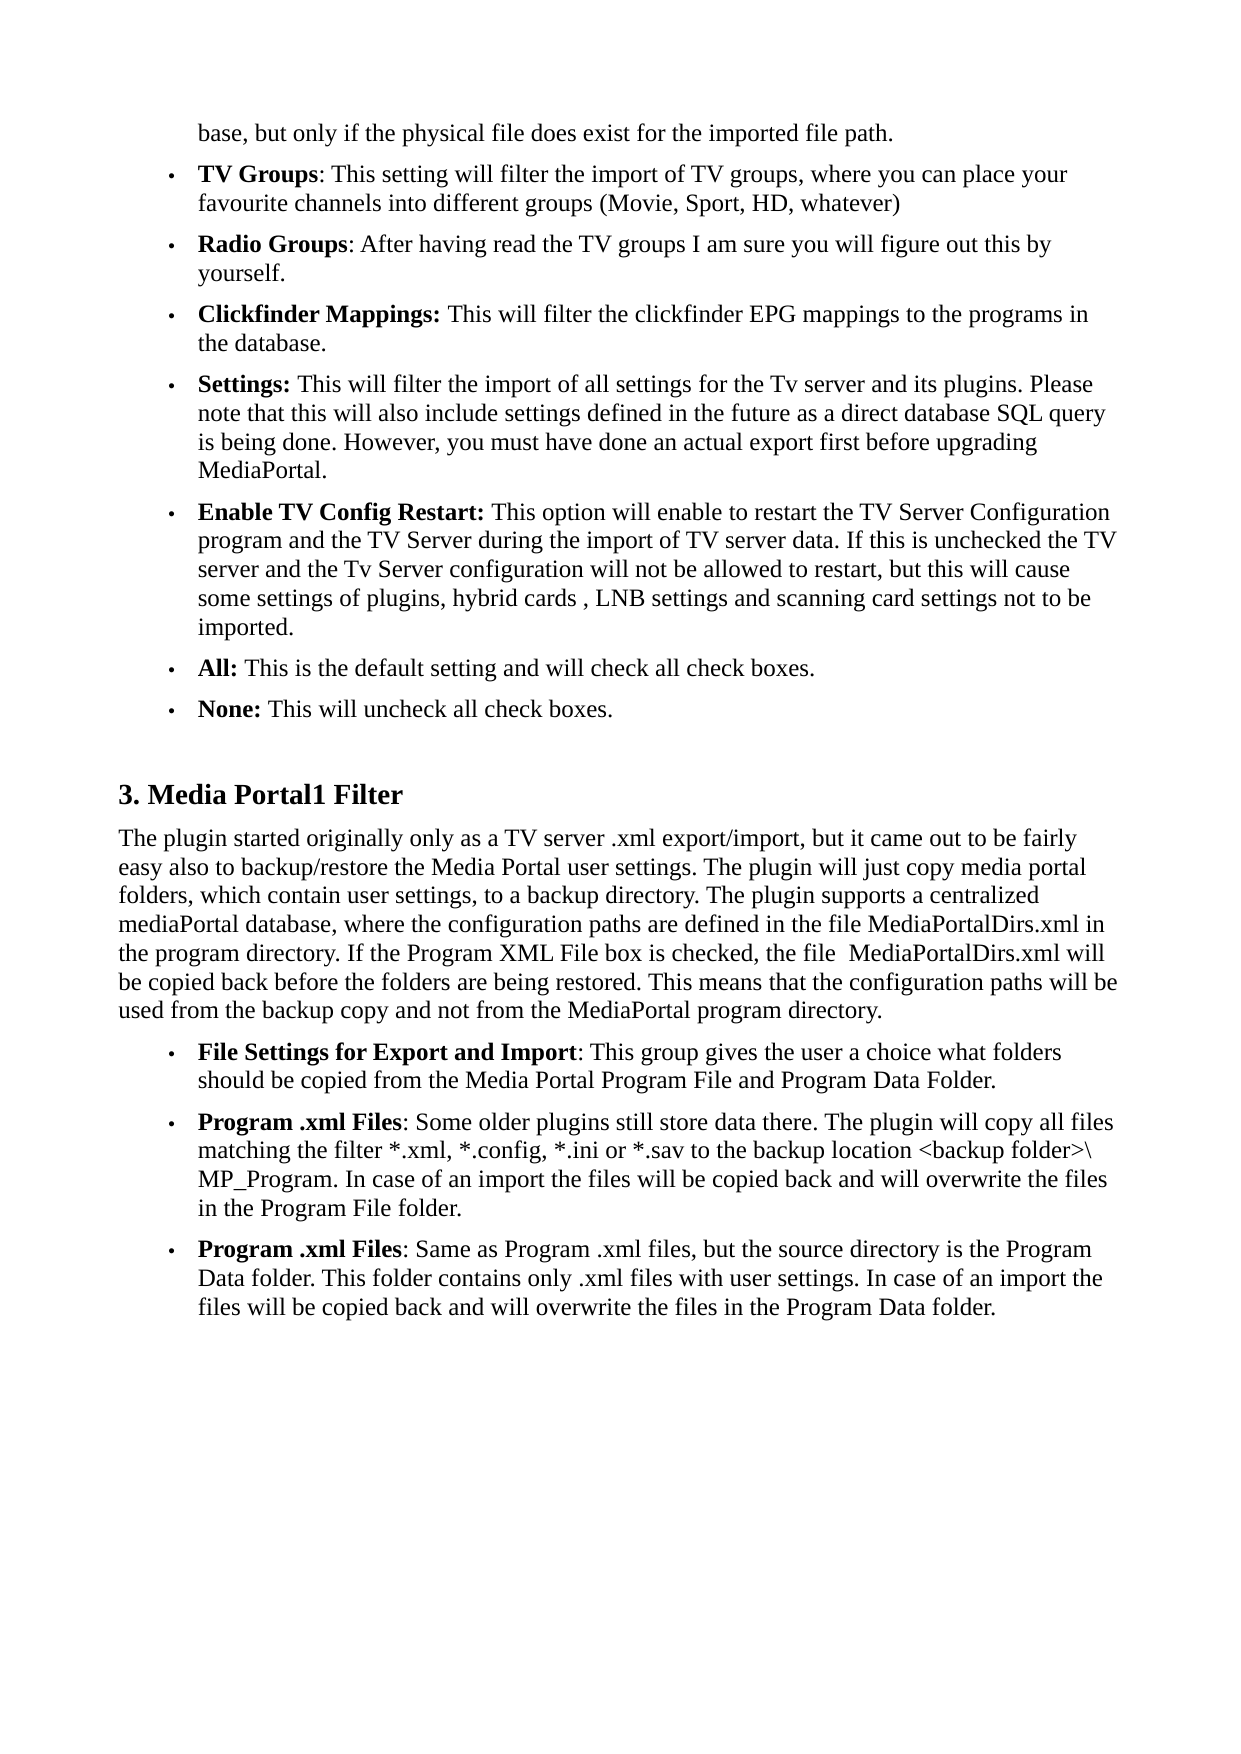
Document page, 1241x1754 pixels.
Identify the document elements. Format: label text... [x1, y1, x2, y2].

list File Settings for Export and Import: This group gives the user a choice what folders should be copied from the Media Portal Program File and Program Data Folder. [168, 1037, 1122, 1094]
list TV Groups: This setting will filter the import of TV groups, where you can place your favourite channels into different groups (Movie, Sport, HD, whatever) [168, 159, 1122, 217]
list Radio Groups: After having read the TV groups I am sure you will figure out this by yourself. [168, 229, 1122, 287]
list Enable TV Config Restart: This option will enable to restart the TV Server Configuration program and the TV Server during the import of TV server data. If this is unchecked the TV server and the Tv Server configuration will not be allowed to restart, but this will cause some settings of plugins, hybrid cards , LNB settings and scanning card settings not to be imported. [168, 497, 1122, 641]
list Program .xml Files: Some older plugins still store data there. The plugin will copy all files matching the filter *.xml, *.config, *.ini or *.sav to the backup location <backup folder>\MP_Program. In case of an import the files will be copied back and will overwrite the files in the Program File folder. [168, 1107, 1122, 1222]
list Clickfinder Mappings: This will filter the clickfinder EPG mappings to the programs in the database. [168, 299, 1122, 357]
list Program .xml Files: Same as Program .xml files, but the source directory is the Program Data folder. This folder contains only .xml files with user settings. In case of an import the files will be copied back and will overwrite the files in the Program Data folder. [168, 1234, 1122, 1320]
text 3. Media Portal1 Filter [118, 777, 1122, 810]
list Settings: This will filter the import of all settings for the Tv server and its plugins. Please note that this will also include settings defined in the future as a direct database SQL query is being done. However, you must have done an actual export first before upgrading MediaPortal. [168, 369, 1122, 484]
text The plugin started originally only as a TV server .xml export/import, but it came out to be fairly easy also to backup/restore the Media Portal user settings. The plugin will just copy media portal folders, which contain user settings, to a backup directory. The plugin supports a centralized mediaPortal database, where the configuration paths are defined in the file MediaPortalDirs.xml in the program directory. If the Program XML File box is checked, the file MediaPortalDirs.xml will be copied back before the folders are being restored. This means that the configuration paths will be used from the backup copy and not from the MediaPortal program directory. [118, 823, 1122, 1024]
list None: This will uncheck all check boxes. [168, 694, 1122, 723]
list base, but only if the physical file does exist for the imported file path. [168, 118, 1122, 147]
list All: This is the default setting and will check all check boxes. [168, 653, 1122, 682]
